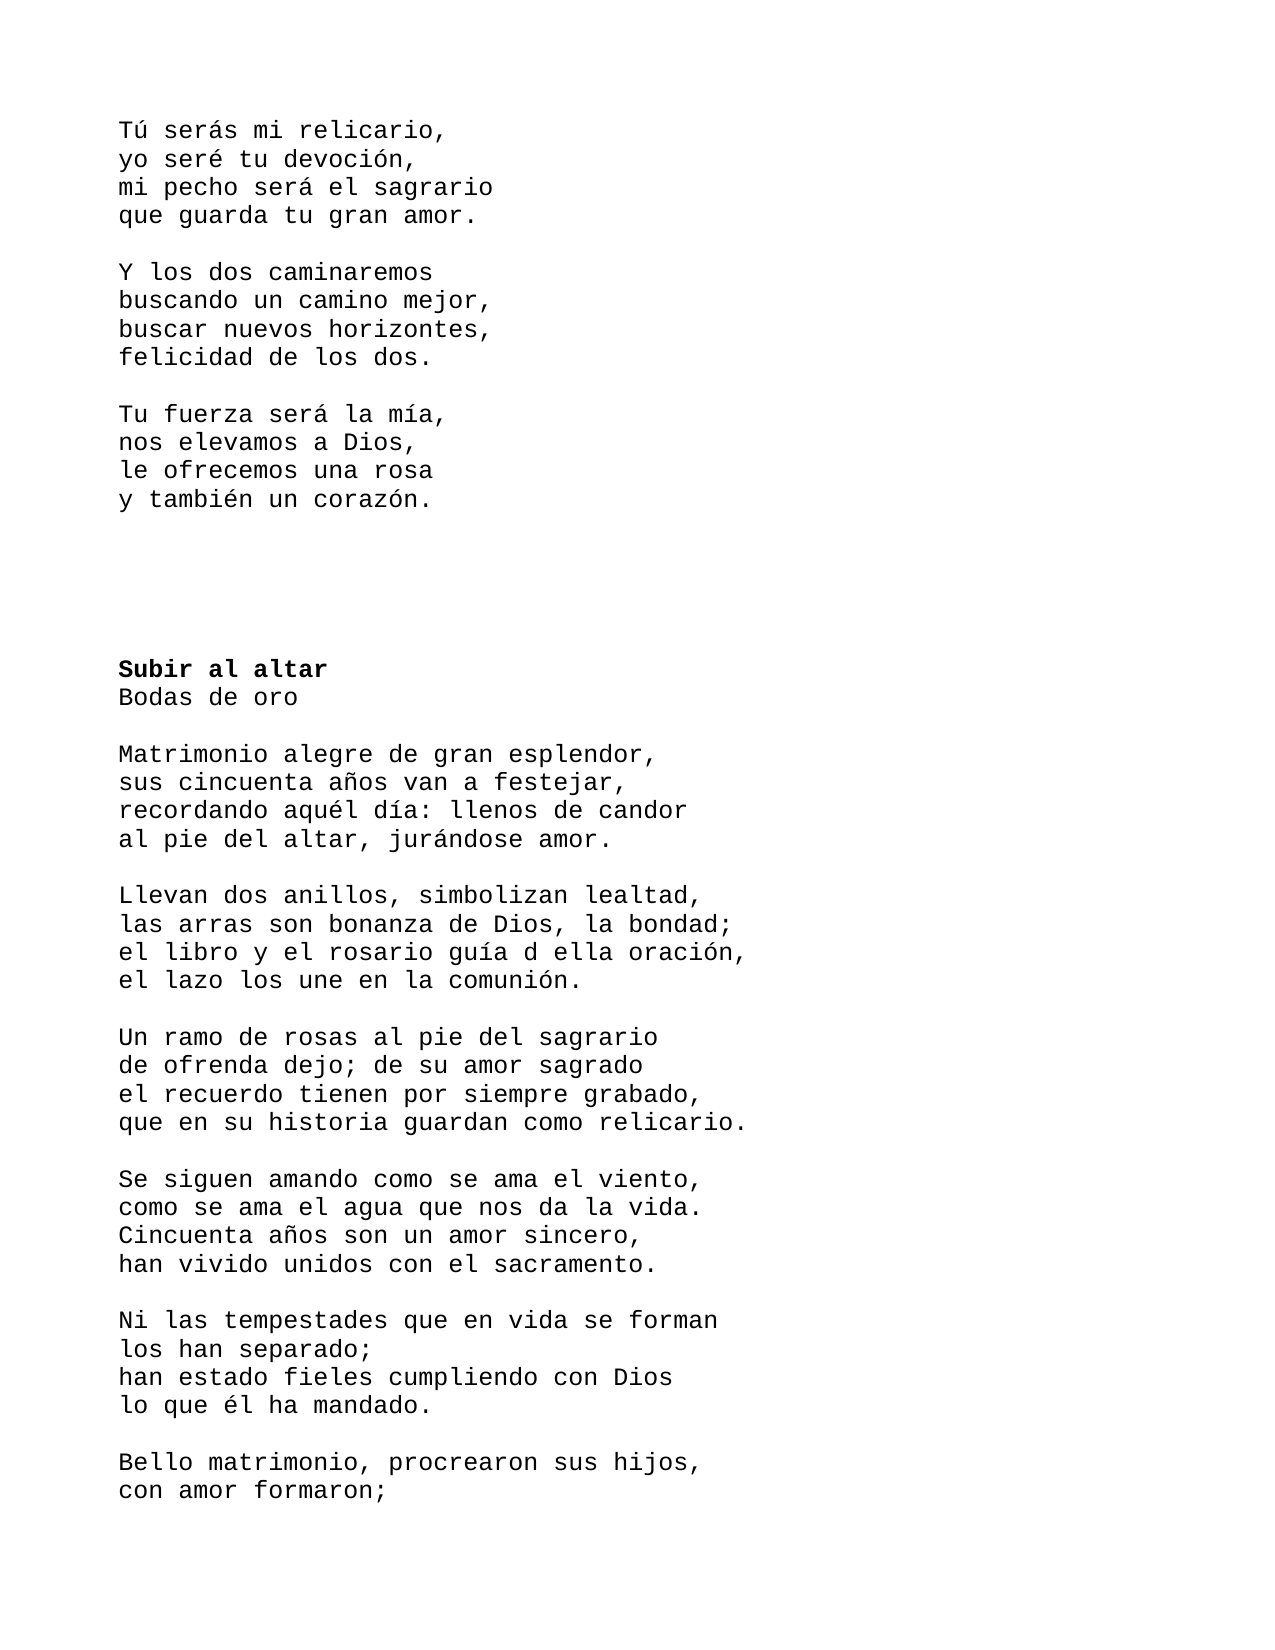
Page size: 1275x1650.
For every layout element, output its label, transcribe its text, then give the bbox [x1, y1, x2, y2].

text Ni las tempestades que en vida se forman [118, 1308, 1157, 1336]
text buscando un camino mejor, [118, 288, 1157, 316]
text las arras son bonanza de Dios, la bondad; [118, 911, 1157, 940]
text felicidad de los dos. [118, 345, 1157, 373]
text Tu fuerza será la mía, [118, 401, 1157, 430]
text como se ama el agua que nos da la vida. [118, 1195, 1157, 1223]
text que en su historia guardan como relicario. [118, 1110, 1157, 1138]
text que guarda tu gran amor. [118, 203, 1157, 231]
text al pie del altar, jurándose amor. [118, 826, 1157, 855]
text Cincuenta años son un amor sincero, [118, 1223, 1157, 1251]
text los han separado; [118, 1336, 1157, 1365]
text de ofrenda dejo; de su amor sagrado [118, 1053, 1157, 1081]
text Bello matrimonio, procrearon sus hijos, [118, 1450, 1157, 1478]
text le ofrecemos una rosa [118, 458, 1157, 486]
text Subir al altar [118, 656, 1157, 685]
text nos elevamos a Dios, [118, 430, 1157, 458]
text Y los dos caminaremos [118, 260, 1157, 288]
text Llevan dos anillos, simbolizan lealtad, [118, 883, 1157, 911]
text Se siguen amando como se ama el viento, [118, 1166, 1157, 1195]
text han vivido unidos con el sacramento. [118, 1251, 1157, 1280]
text buscar nuevos horizontes, [118, 316, 1157, 345]
text mi pecho será el sagrario [118, 175, 1157, 203]
text Matrimonio alegre de gran esplendor, [118, 741, 1157, 770]
text y también un corazón. [118, 486, 1157, 515]
text Tú serás mi relicario, [118, 118, 1157, 146]
text han estado fieles cumpliendo con Dios [118, 1365, 1157, 1393]
text yo seré tu devoción, [118, 146, 1157, 175]
text sus cincuenta años van a festejar, [118, 770, 1157, 798]
text Bodas de oro [118, 685, 1157, 713]
text el libro y el rosario guía d ella oración, [118, 940, 1157, 968]
text el lazo los une en la comunión. [118, 968, 1157, 996]
text Un ramo de rosas al pie del sagrario [118, 1025, 1157, 1053]
text lo que él ha mandado. [118, 1393, 1157, 1421]
text con amor formaron; [118, 1478, 1157, 1506]
text recordando aquél día: llenos de candor [118, 798, 1157, 826]
text el recuerdo tienen por siempre grabado, [118, 1081, 1157, 1110]
